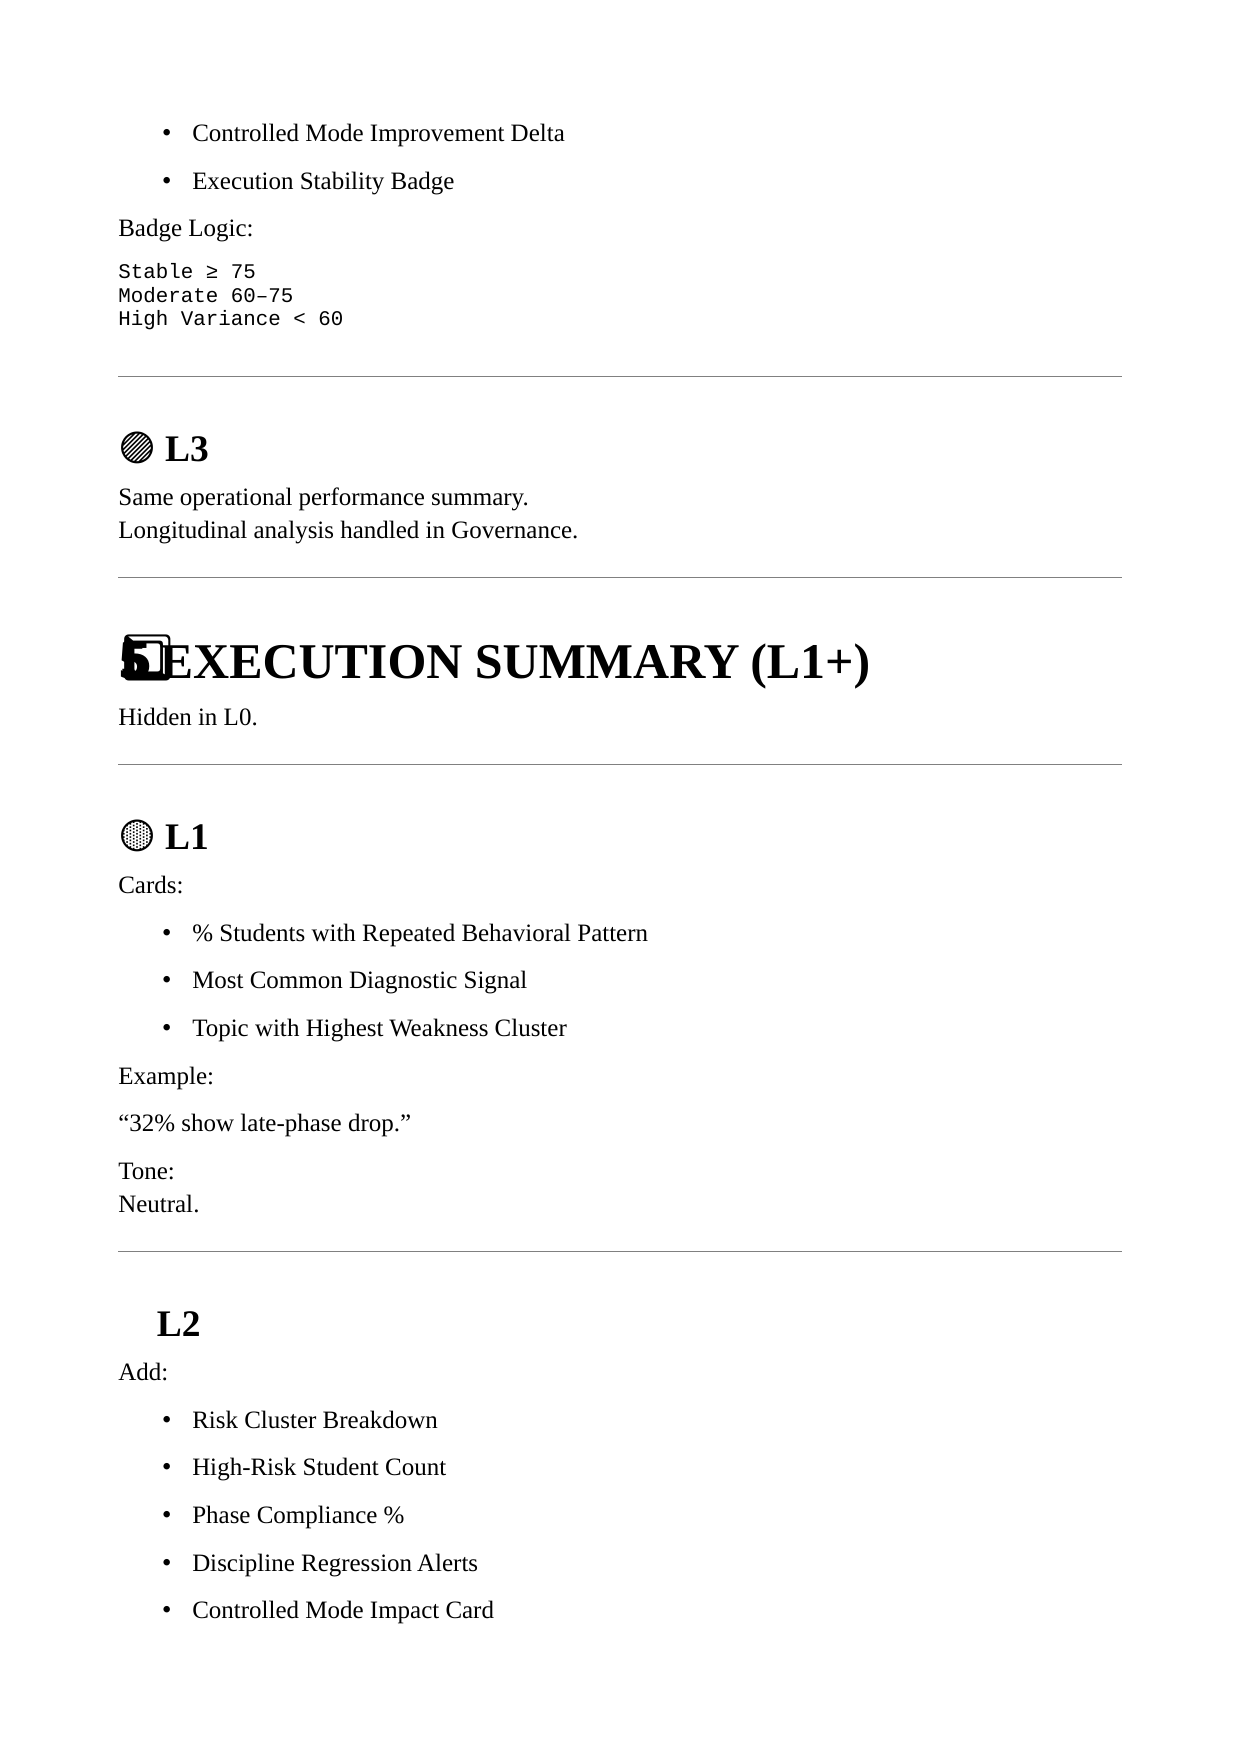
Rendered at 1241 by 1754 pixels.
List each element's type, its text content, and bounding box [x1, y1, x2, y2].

list Risk Cluster Breakdown [162, 1405, 1122, 1434]
text Moderate 60–75 [118, 284, 1122, 308]
subtitle 🟡 L1 [118, 815, 1122, 858]
list Topic with Highest Weakness Cluster [162, 1013, 1122, 1042]
text “32% show late-phase drop.” [118, 1108, 1122, 1137]
list Most Common Diagnostic Signal [162, 966, 1122, 994]
list Controlled Mode Impact Card [162, 1595, 1122, 1624]
subtitle 5️⃣ EXECUTION SUMMARY (L1+) [118, 632, 1122, 689]
text Add: [118, 1357, 1122, 1386]
text Example: [118, 1061, 1122, 1089]
text Tone: Neutral. [118, 1156, 1122, 1218]
subtitle 🟣 L3 [118, 426, 1122, 469]
text Badge Logic: [118, 213, 1122, 242]
text Cards: [118, 870, 1122, 899]
text Same operational performance summary. Longitudinal analysis handled in Governance. [118, 482, 1122, 544]
list % Students with Repeated Behavioral Pattern [162, 918, 1122, 947]
text High Variance < 60 [118, 308, 1122, 332]
text Hidden in L0. [118, 702, 1122, 731]
list High-Risk Student Count [162, 1452, 1122, 1481]
text Stable ≥ 75 [118, 261, 1122, 284]
list Discipline Regression Alerts [162, 1548, 1122, 1576]
list Execution Stability Badge [162, 166, 1122, 194]
subtitle 🔵 L2 [118, 1302, 1122, 1345]
list Phase Compliance % [162, 1500, 1122, 1529]
list Controlled Mode Improvement Delta [162, 118, 1122, 147]
